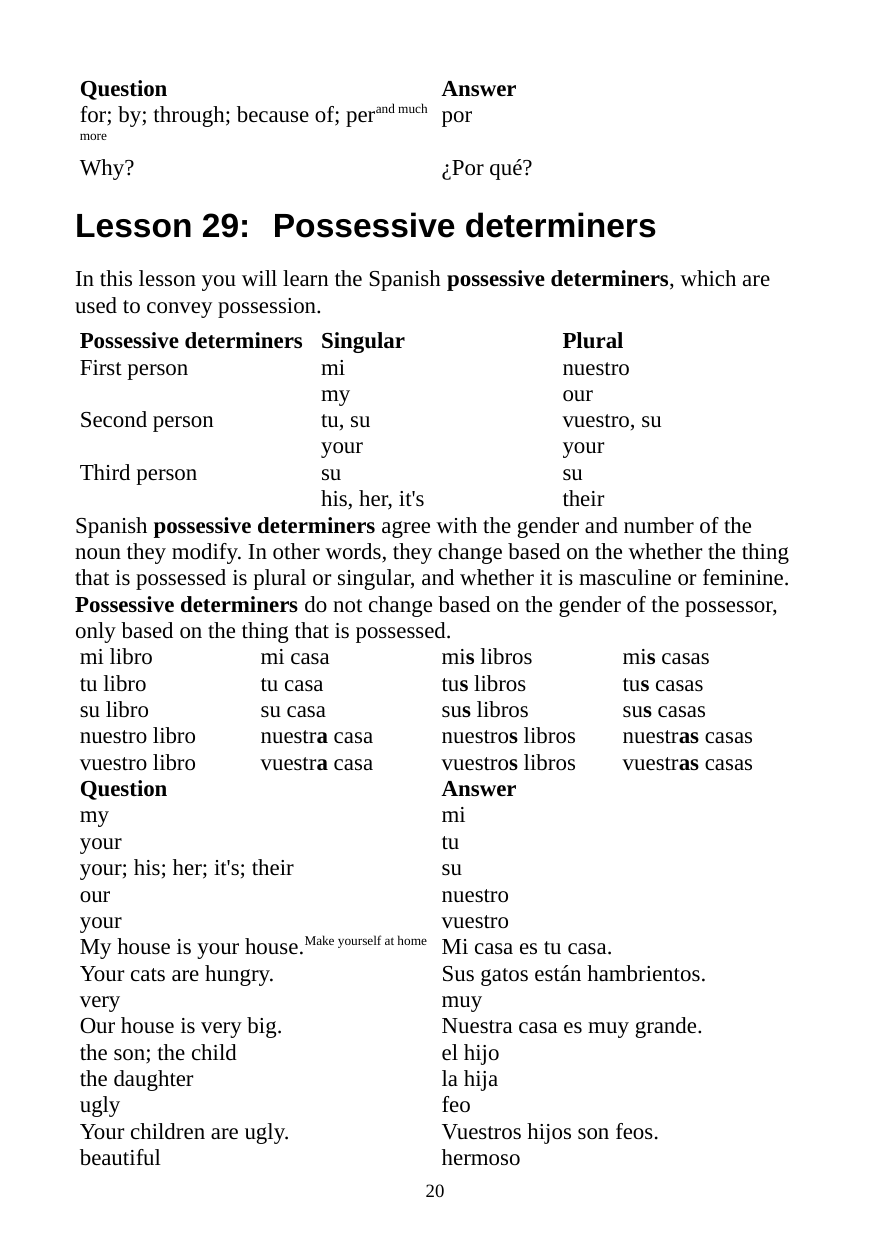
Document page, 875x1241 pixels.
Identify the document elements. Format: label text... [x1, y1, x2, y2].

table_header Plural [558, 327, 799, 353]
table_cell tus casas [618, 670, 799, 696]
table_cell su his, her, it's [316, 459, 558, 512]
table_cell First person [75, 354, 316, 406]
text Spanish possessive determiners agree with the gender and number of the noun they modify. In other words, they change based on the whether the thing that is possessed is plural or singular, and whether it is masculine or feminine. Possessive determiners do not change based on the gender of the possessor, only based on the thing that is possessed. [75, 512, 799, 643]
table_cell vuestras casas [618, 749, 799, 775]
table_cell su [437, 854, 799, 881]
table_cell My house is your house.Make yourself at home [75, 933, 437, 960]
table_header mi libro [75, 644, 256, 670]
table_cell feo [437, 1091, 799, 1118]
table_cell beautiful [75, 1144, 437, 1171]
table_cell tu, su your [316, 406, 558, 459]
table_cell vuestros libros [437, 749, 618, 775]
table_cell the daughter [75, 1065, 437, 1091]
table_cell nuestro our [558, 354, 799, 406]
table_header Question [75, 775, 437, 802]
table_header Answer [437, 75, 799, 101]
table_cell Your cats are hungry. [75, 960, 437, 986]
table_header Answer [437, 775, 799, 802]
table_cell nuestro [437, 881, 799, 907]
table_cell su their [558, 459, 799, 512]
table_cell nuestras casas [618, 723, 799, 749]
table_cell mi [437, 802, 799, 828]
table_cell vuestro, su your [558, 406, 799, 459]
table_cell muy [437, 986, 799, 1012]
text In this lesson you will learn the Spanish possessive determiners, which are used to convey possession. [75, 266, 799, 318]
table_cell nuestro libro [75, 723, 256, 749]
table_header Possessive determiners [75, 327, 316, 353]
table_cell our [75, 881, 437, 907]
table_cell Sus gatos están hambrientos. [437, 960, 799, 986]
table_cell tus libros [437, 670, 618, 696]
table_cell sus casas [618, 696, 799, 722]
table_cell mi my [316, 354, 558, 406]
table_cell Mi casa es tu casa. [437, 933, 799, 960]
table_cell Second person [75, 406, 316, 459]
table_cell the son; the child [75, 1039, 437, 1065]
table_cell tu [437, 828, 799, 854]
table_header Singular [316, 327, 558, 353]
table_cell vuestro [437, 907, 799, 933]
table_cell por [437, 101, 799, 154]
table_cell su casa [256, 696, 437, 722]
table_cell su libro [75, 696, 256, 722]
table_cell tu casa [256, 670, 437, 696]
table_cell ¿Por qué? [437, 154, 799, 180]
table_cell my [75, 802, 437, 828]
table_cell tu libro [75, 670, 256, 696]
table_cell Your children are ugly. [75, 1118, 437, 1144]
table_cell Nuestra casa es muy grande. [437, 1013, 799, 1039]
subtitle Possessive determiners [75, 205, 799, 244]
table_cell Vuestros hijos son feos. [437, 1118, 799, 1144]
table_cell your [75, 828, 437, 854]
table_cell vuestra casa [256, 749, 437, 775]
table_cell Our house is very big. [75, 1013, 437, 1039]
table_cell vuestro libro [75, 749, 256, 775]
table_cell nuestros libros [437, 723, 618, 749]
table_cell el hijo [437, 1039, 799, 1065]
table_header mi casa [256, 644, 437, 670]
table_cell your [75, 907, 437, 933]
table_cell for; by; through; because of; perand much more [75, 101, 437, 154]
table_header mis casas [618, 644, 799, 670]
table_cell Third person [75, 459, 316, 512]
table_cell very [75, 986, 437, 1012]
table_cell Why? [75, 154, 437, 180]
table_cell nuestra casa [256, 723, 437, 749]
table_cell sus libros [437, 696, 618, 722]
table_cell hermoso [437, 1144, 799, 1171]
table_header mis libros [437, 644, 618, 670]
table_cell ugly [75, 1091, 437, 1118]
table_cell your; his; her; it's; their [75, 854, 437, 881]
table_cell la hija [437, 1065, 799, 1091]
table_header Question [75, 75, 437, 101]
